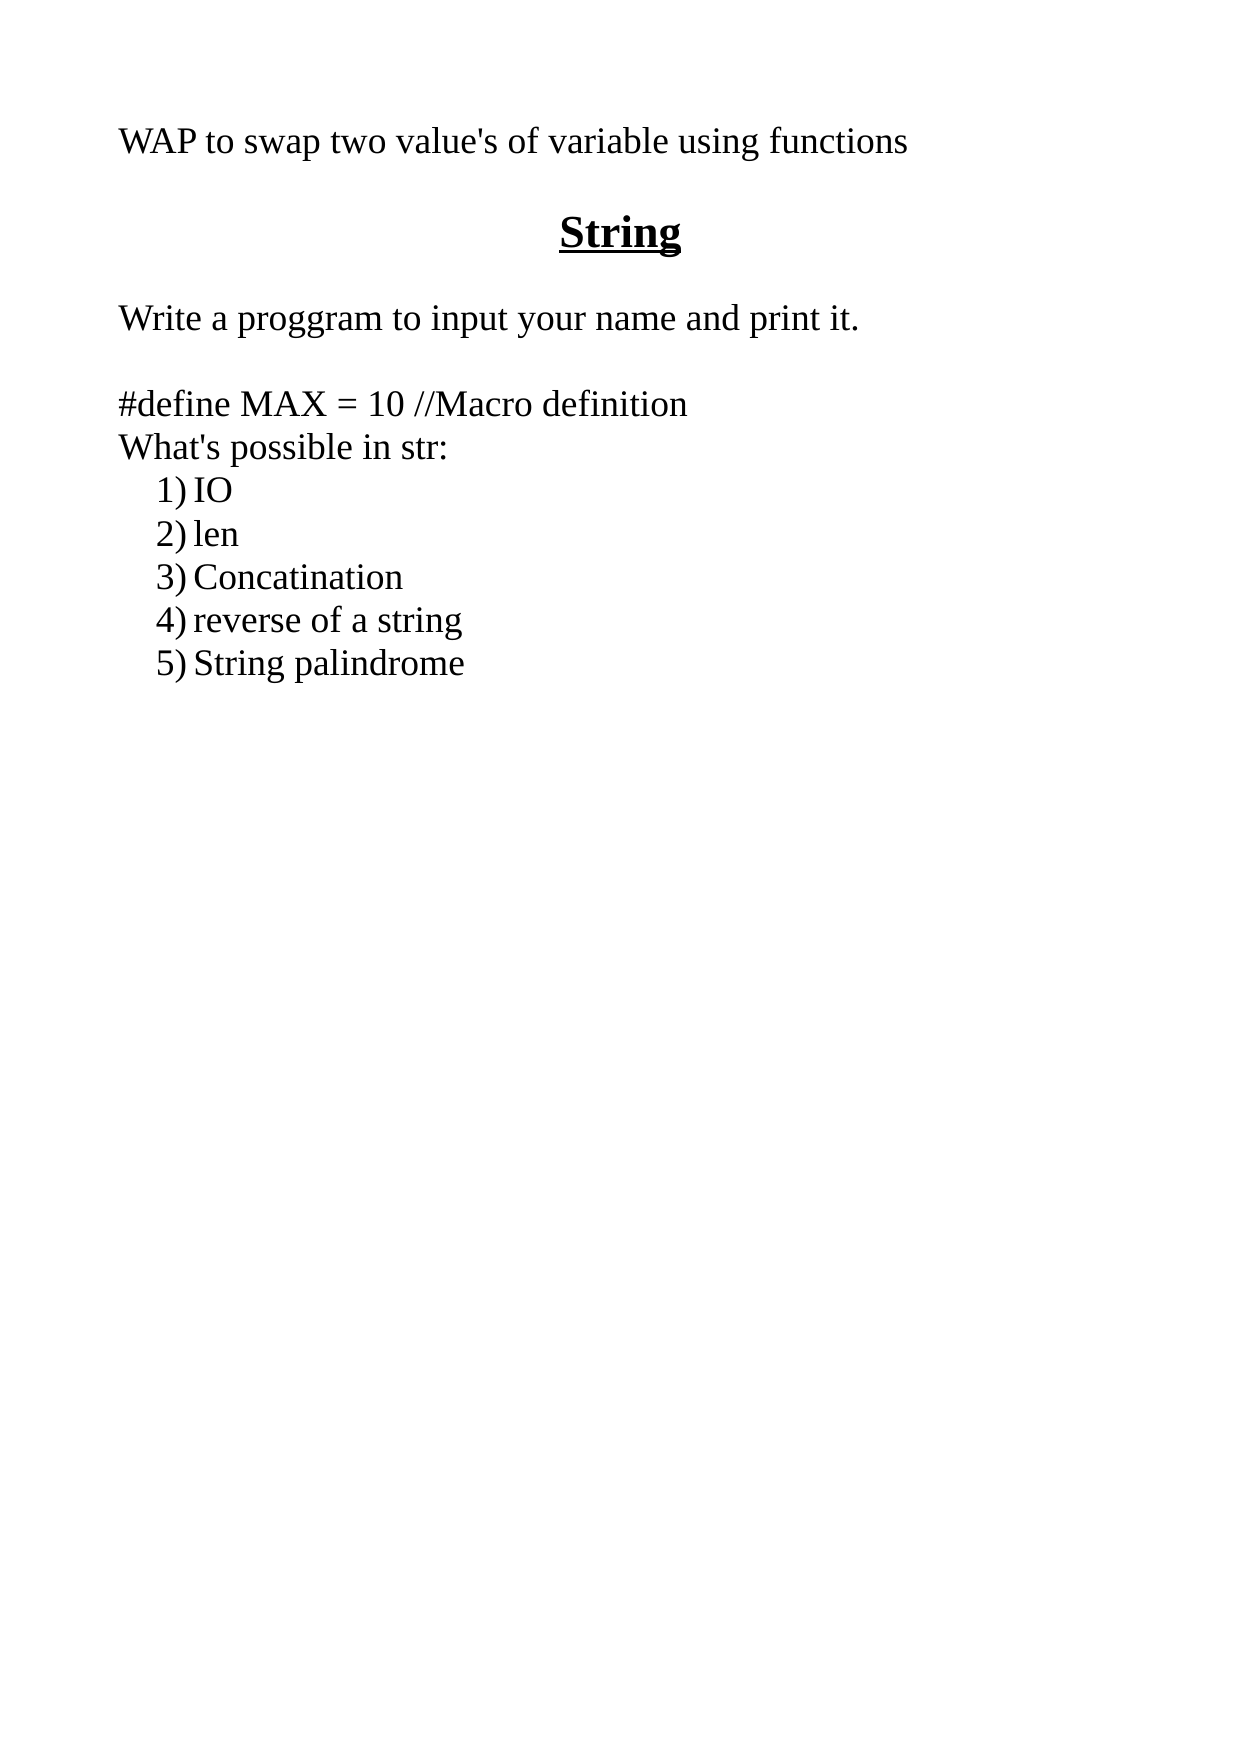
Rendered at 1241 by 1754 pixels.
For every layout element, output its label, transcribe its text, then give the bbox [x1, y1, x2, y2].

list reverse of a string [156, 597, 1122, 640]
list String palindrome [156, 640, 1122, 683]
text What's possible in str: [118, 425, 1122, 468]
list len [156, 511, 1122, 554]
text WAP to swap two value's of variable using functions [118, 118, 1122, 161]
text Write a proggram to input your name and print it. [118, 295, 1122, 338]
list Concatination [156, 554, 1122, 597]
list IO [156, 468, 1122, 511]
text #define MAX = 10 //Macro definition [118, 382, 1122, 425]
text String [118, 204, 1122, 257]
